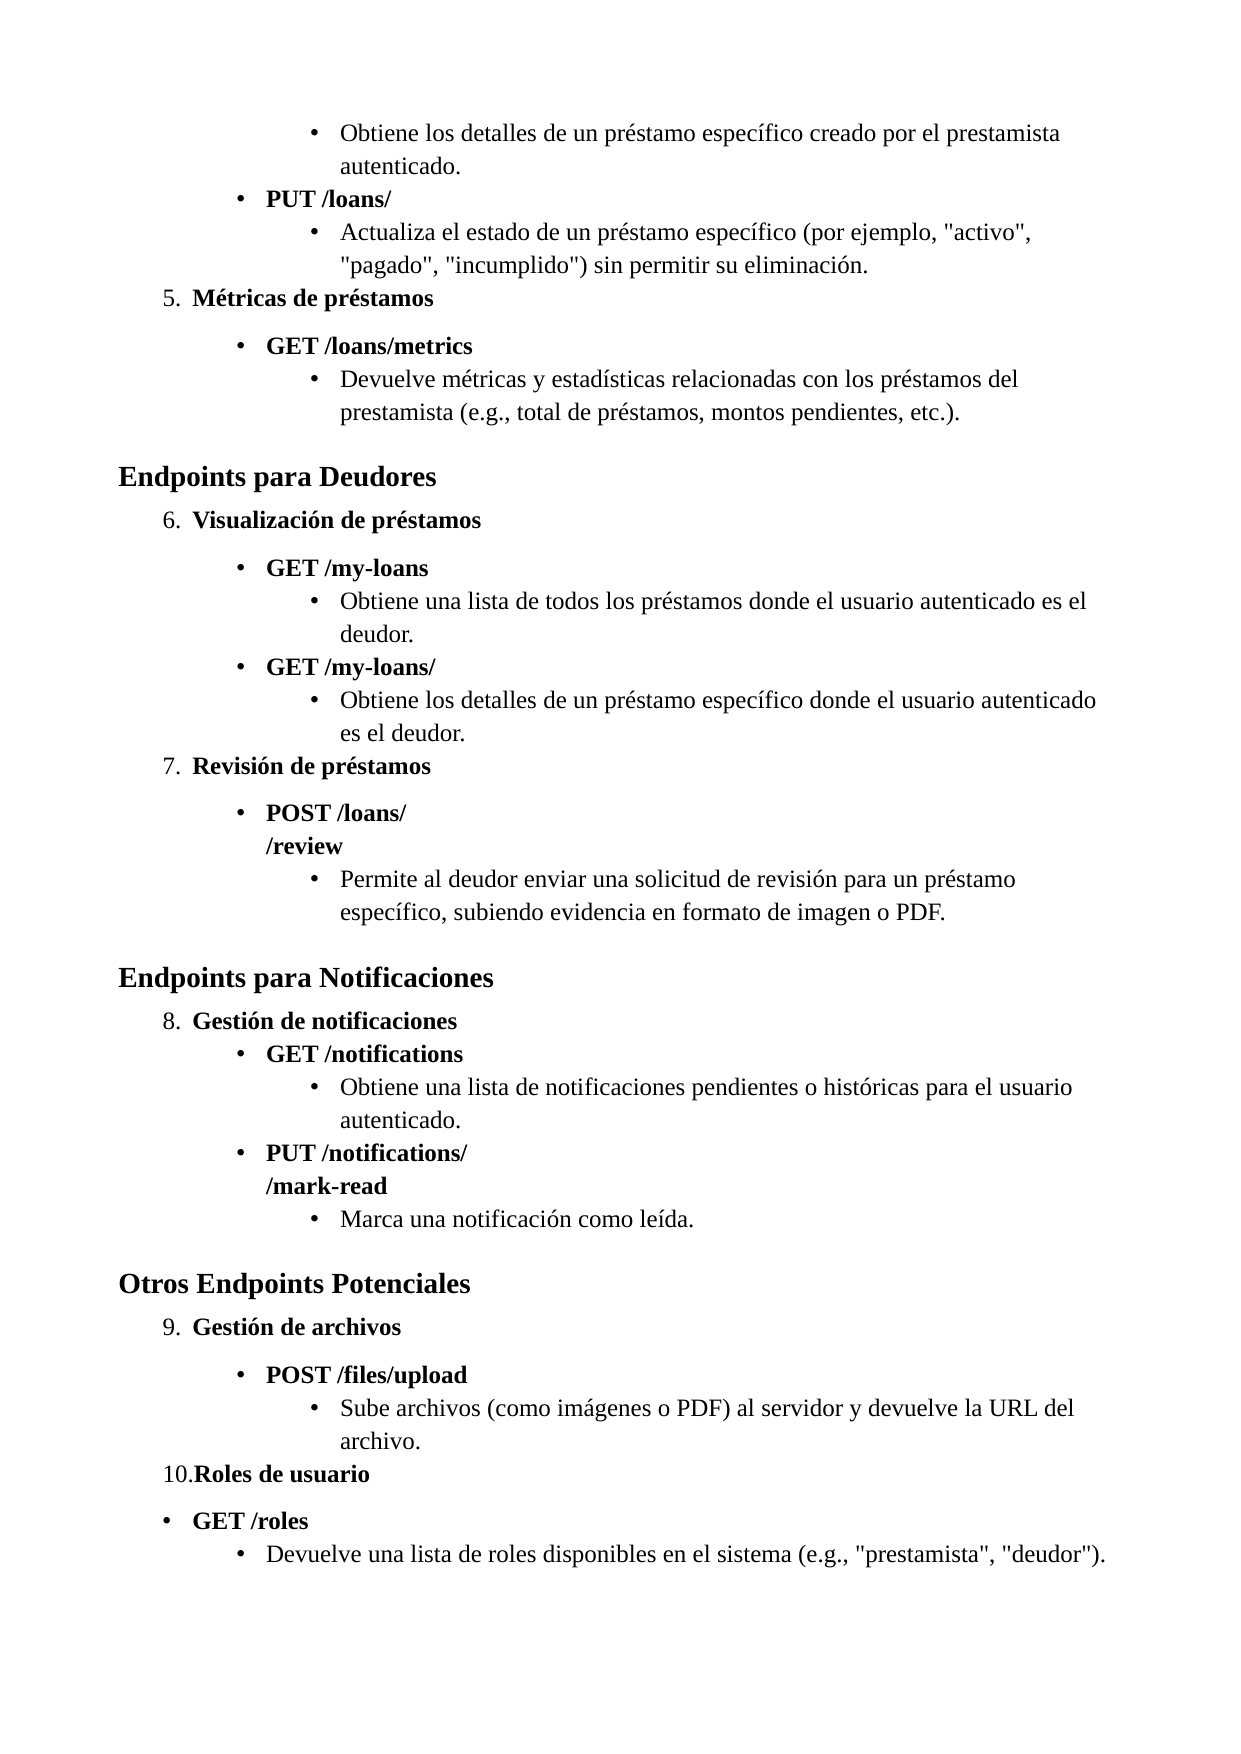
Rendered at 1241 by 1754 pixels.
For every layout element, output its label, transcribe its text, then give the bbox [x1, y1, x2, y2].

list GET /loans/metrics [236, 331, 1122, 359]
list Revisión de préstamos [162, 751, 1122, 779]
list GET /roles [162, 1506, 1122, 1535]
list Roles de usuario [162, 1459, 1122, 1487]
list Devuelve una lista de roles disponibles en el sistema (e.g., "prestamista", "deudor"). [236, 1539, 1122, 1568]
list GET /notifications [236, 1039, 1122, 1067]
list POST /files/upload [236, 1360, 1122, 1388]
list PUT /notifications/ [236, 1138, 1122, 1167]
list Devuelve métricas y estadísticas relacionadas con los préstamos del prestamista (e.g., total de préstamos, montos pendientes, etc.). [310, 364, 1122, 426]
list Obtiene los detalles de un préstamo específico donde el usuario autenticado es el deudor. [310, 685, 1122, 747]
list POST /loans/ [236, 798, 1122, 827]
list PUT /loans/ [236, 184, 1122, 213]
list Obtiene una lista de todos los préstamos donde el usuario autenticado es el deudor. [310, 586, 1122, 647]
list Obtiene los detalles de un préstamo específico creado por el prestamista autenticado. [310, 118, 1122, 180]
list /review [236, 831, 1122, 860]
list Actualiza el estado de un préstamo específico (por ejemplo, "activo", "pagado", "incumplido") sin permitir su eliminación. [310, 217, 1122, 279]
subtitle Otros Endpoints Potenciales [118, 1266, 1122, 1299]
list Sube archivos (como imágenes o PDF) al servidor y devuelve la URL del archivo. [310, 1393, 1122, 1454]
subtitle Endpoints para Deudores [118, 459, 1122, 493]
list Gestión de notificaciones [162, 1006, 1122, 1034]
list GET /my-loans [236, 553, 1122, 581]
list Visualización de préstamos [162, 505, 1122, 534]
list GET /my-loans/ [236, 652, 1122, 681]
list Obtiene una lista de notificaciones pendientes o históricas para el usuario autenticado. [310, 1072, 1122, 1133]
subtitle Endpoints para Notificaciones [118, 960, 1122, 993]
list Métricas de préstamos [162, 283, 1122, 312]
list Permite al deudor enviar una solicitud de revisión para un préstamo específico, subiendo evidencia en formato de imagen o PDF. [310, 864, 1122, 926]
list /mark-read [236, 1171, 1122, 1199]
list Gestión de archivos [162, 1312, 1122, 1341]
list Marca una notificación como leída. [310, 1204, 1122, 1233]
